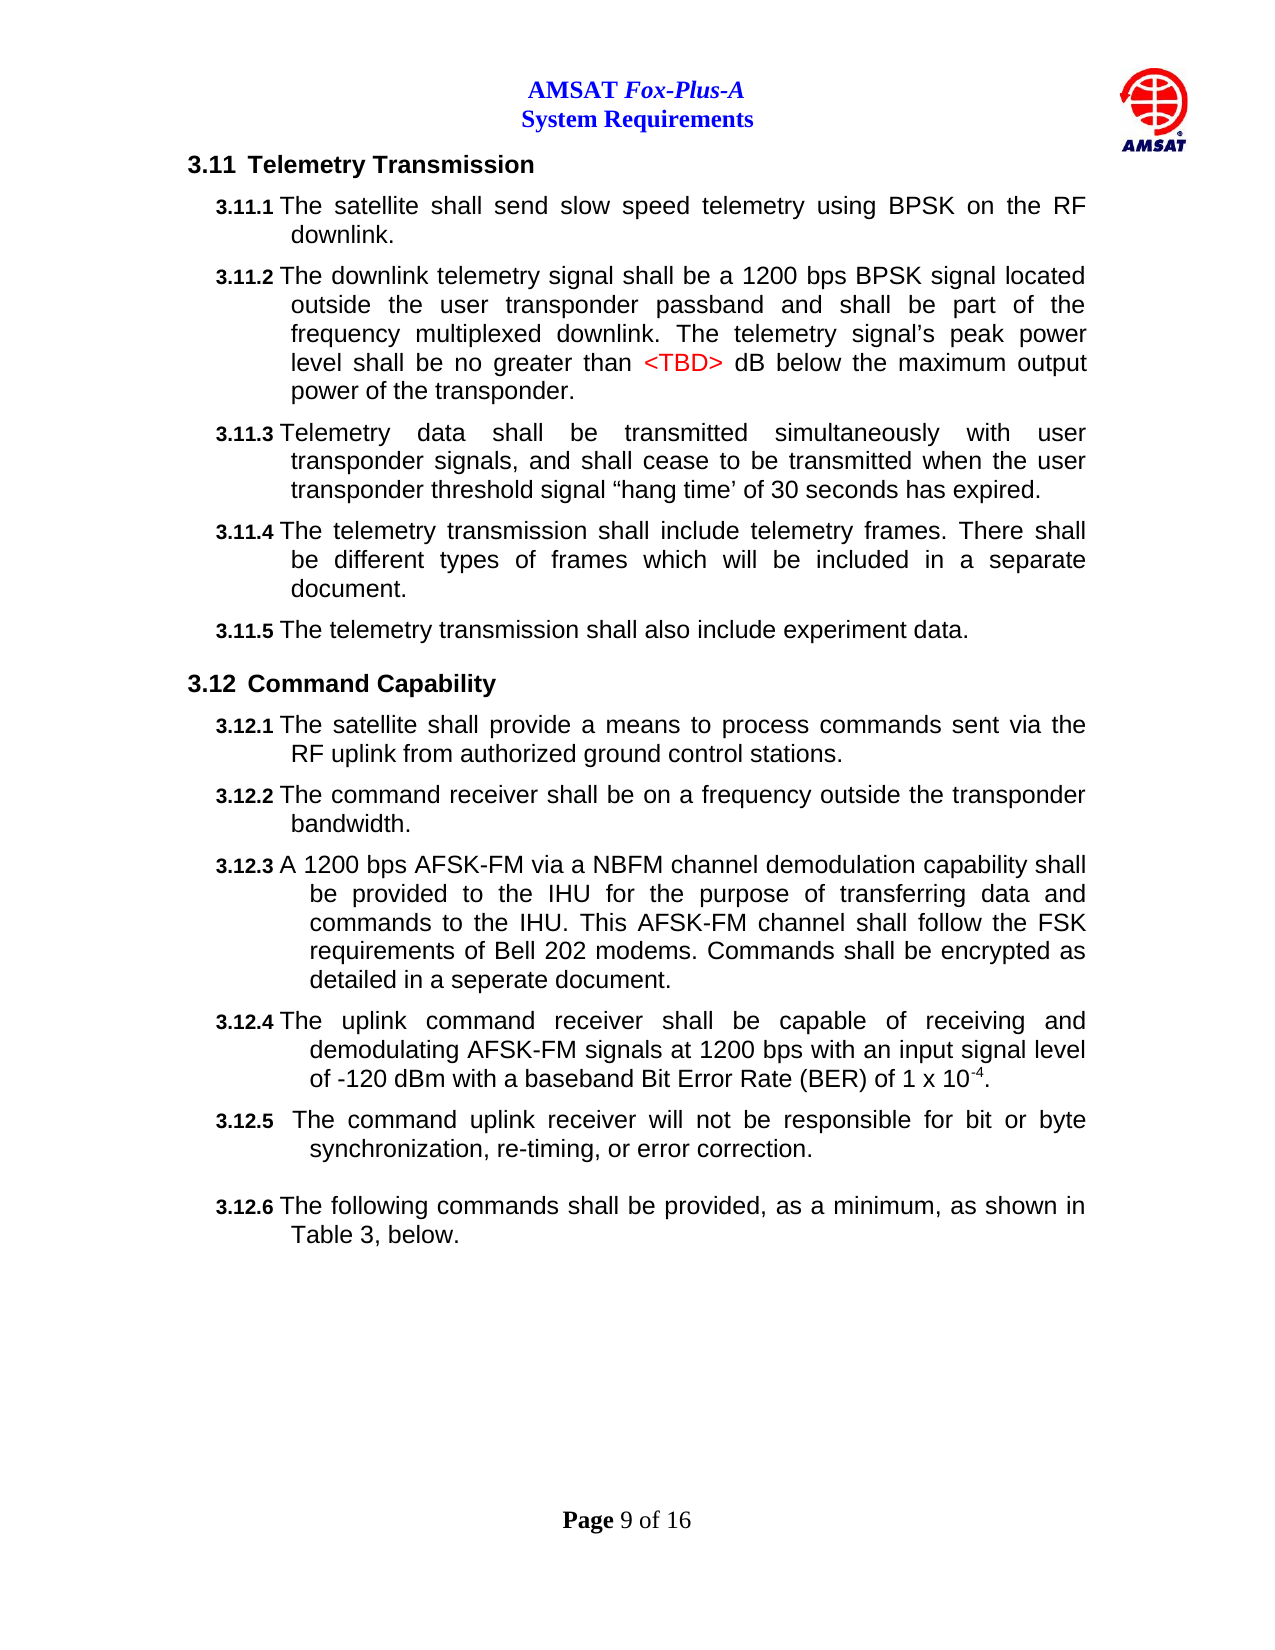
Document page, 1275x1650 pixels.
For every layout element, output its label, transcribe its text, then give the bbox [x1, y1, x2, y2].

subtitle A 1200 bps AFSK-FM via a NBFM channel demodulation capability shall be provided to the IHU for the purpose of transferring data and commands to the IHU. This AFSK-FM channel shall follow the FSK requirements of Bell 202 modems. Commands shall be encrypted as detailed in a seperate document. [216, 850, 1087, 994]
subtitle FOX1:SR:3.11.4 The telemetry transmission shall include telemetry frames. There shall be different types of frames which will be included in a separate document. TT [216, 516, 1087, 602]
subtitle Telemetry Transmission [187, 150, 1087, 179]
subtitle FOX1:SR:3.12.3 The following commands shall be provided, as a minimum, as shown in Table 3, below. [FOX1:CR:13] [FOX1:CR:18] {Implementor = RFTX;IHU;PSU}~ [216, 1191, 1087, 1249]
subtitle FOX1:SR:3.12.1 The satellite shall provide a means to process commands sent via the RF uplink from authorized ground control stations. [FOX1:CR:12] [FOX1:CR:18] {Implementor = RFTX;IHU}~ [216, 710, 1087, 767]
subtitle Command Capability [187, 669, 1087, 697]
subtitle FOX1:SR:3.11.5 The telemetry transmission shall also include experiment data. [FOX1:CR:16] [FOX1:CR:17] {Implementor = IHU}~ [216, 615, 1087, 644]
subtitle FOX1:SR:3.12.2 The command receiver shall be on a frequency outside the transponder bandwidth. [FOX1:CR:13] [FOX1:CR:18] {Implementor = RFTX;RFRX}~ [216, 780, 1087, 837]
subtitle [FOX1:CR:18]`The command uplink receiver will not be responsible for bit or byte synchronization, re-timing, or error correction. [216, 1105, 1087, 1162]
subtitle FOX1:SR:3.11.1 The satellite shall send slow speed telemetry using BPSK on the RF downlink. [FOX1:CR:14] {Implementor = RFTX;IHU}~ [216, 191, 1087, 249]
subtitle The uplink command receiver shall be capable of receiving and demodulating AFSK-FM signals at 1200 bps with an input signal level of -120 dBm with a baseband Bit Error Rate (BER) of 1 x 10-4. [216, 1006, 1087, 1092]
subtitle FOX1:SR:3.11.3 Telemetry data shall be transmitted simultaneously with user transponder signals, and shall cease to be transmitted when the user transponder threshold signal “hang time’ of 30 seconds has expired. [FOX1:CR:15] [FOX1:CR:16] [FOX1:CR:17] [FOX1:CR:25] {Implementor = RFTX;IHU}~ [216, 417, 1087, 504]
subtitle FOX1:SR:3.11.2 The downlink telemetry signal shall be a 1200 bps BPSK signal located outside the user transponder passband and shall be part of the frequency multiplexed downlink.[FOX1:CR:21] {Implementor = RFTX;RFRX}~ The telemetry signal’s peak power level shall be no greater than <TBD> dB below the maximum output power of the transponder. [216, 261, 1087, 405]
